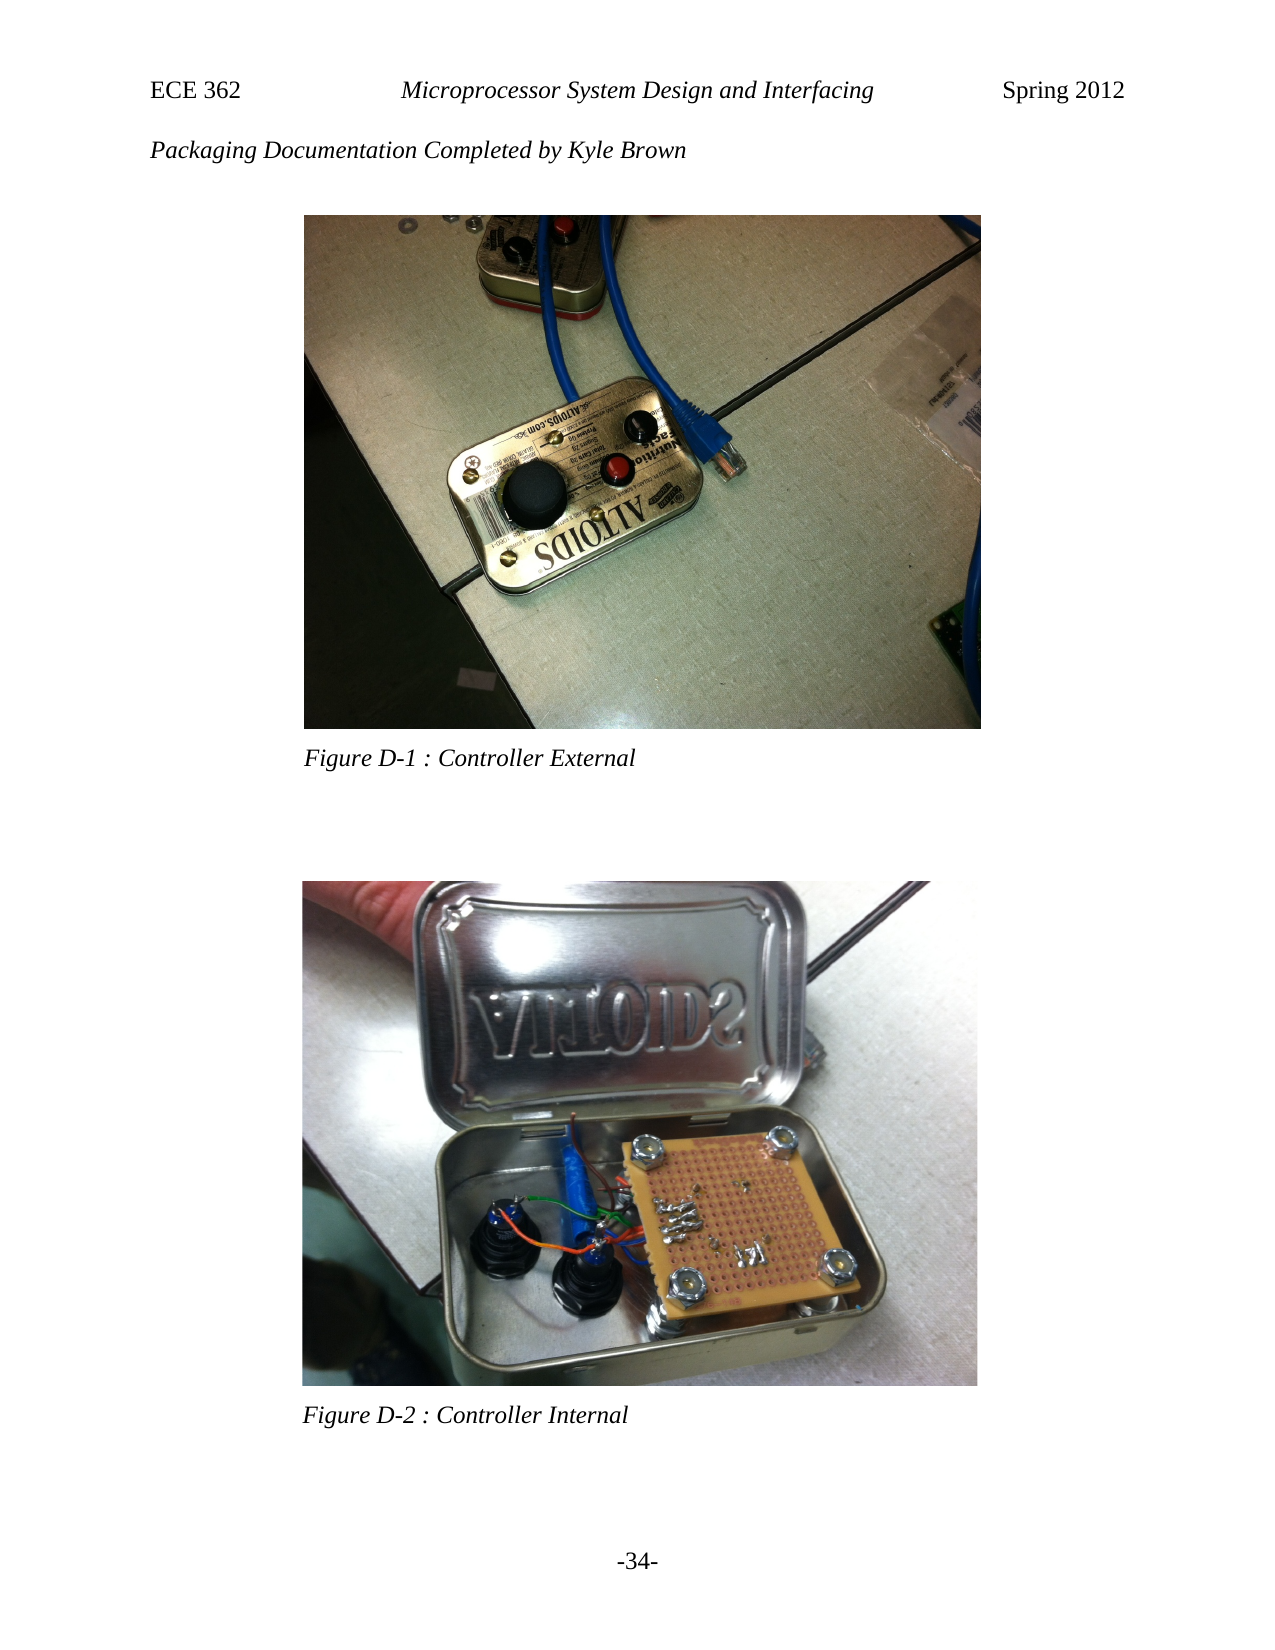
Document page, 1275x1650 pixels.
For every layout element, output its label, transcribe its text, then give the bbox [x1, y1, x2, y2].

text Packaging Documentation Completed by Kyle Brown [150, 135, 1125, 164]
picture [304, 215, 981, 729]
picture [302, 881, 978, 1386]
text Figure D-1 : Controller External [304, 729, 981, 772]
text Figure D-2 : Controller Internal [302, 1386, 977, 1428]
